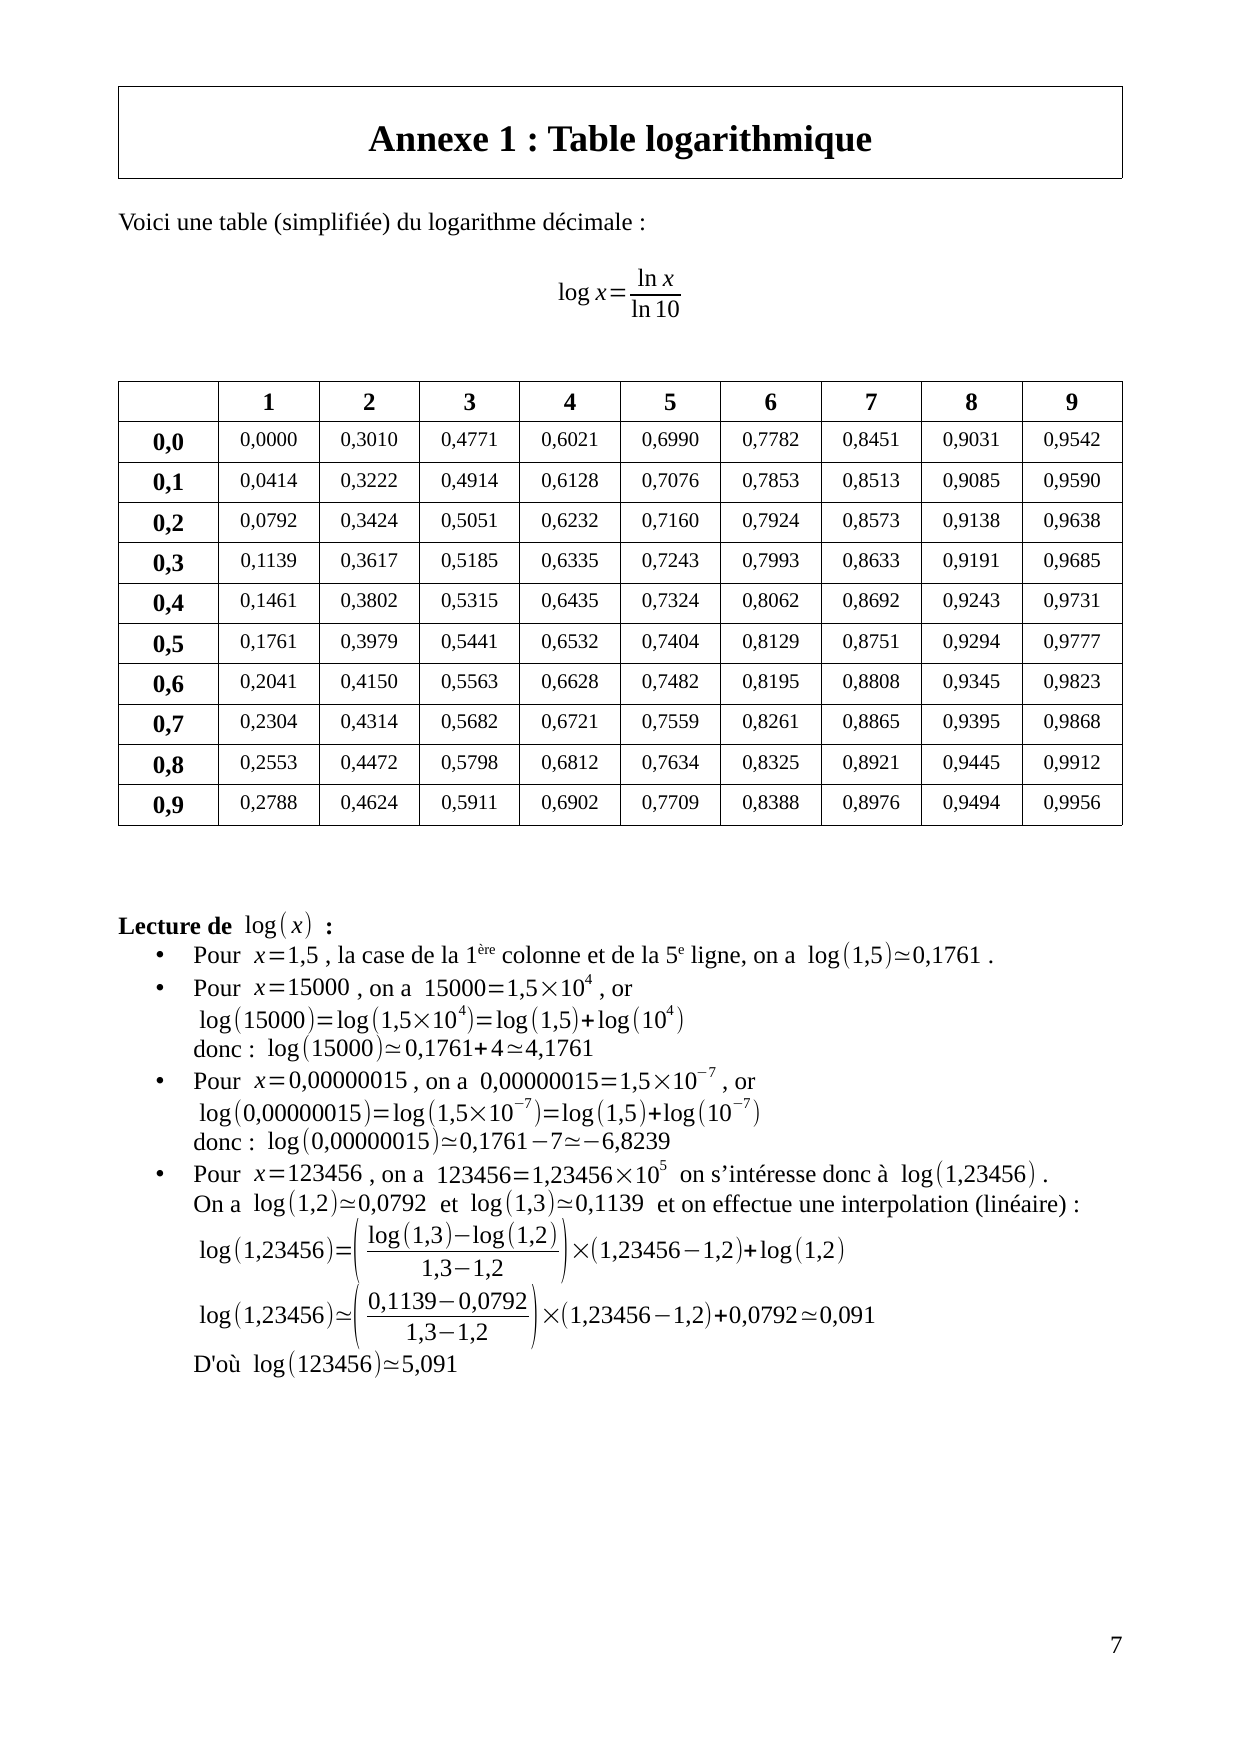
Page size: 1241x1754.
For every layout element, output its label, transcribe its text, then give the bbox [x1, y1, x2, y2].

table_header 4 [520, 382, 620, 421]
table_cell 0,4771 [420, 422, 519, 462]
table_cell 0,9777 [1023, 624, 1122, 663]
table_cell 0,8808 [822, 664, 921, 703]
table_cell 0,5051 [420, 503, 519, 542]
table_header 7 [822, 382, 921, 421]
table_cell 0,3424 [320, 503, 419, 542]
table_header 2 [320, 382, 419, 421]
table_cell 0,2 [119, 503, 218, 542]
table_cell 0,9542 [1023, 422, 1122, 462]
table_header 3 [420, 382, 519, 421]
table_cell 0,6021 [520, 422, 620, 462]
table_cell 0,5441 [420, 624, 519, 663]
table_cell 0,9731 [1023, 584, 1122, 623]
table_cell 0,5682 [420, 705, 519, 744]
table_cell 0,7404 [621, 624, 720, 663]
table_cell 0,8921 [822, 745, 921, 784]
table_cell 0,9445 [922, 745, 1022, 784]
table_cell 0,3010 [320, 422, 419, 462]
table_cell 0,5798 [420, 745, 519, 784]
table_header Annexe 1 : Table logarithmique [119, 87, 1122, 178]
table_header [119, 382, 218, 421]
text Voici une table (simplifiée) du logarithme décimale : [118, 207, 1122, 236]
table_cell 0,9685 [1023, 543, 1122, 583]
table_cell 0,5 [119, 624, 218, 663]
table_cell 0,7853 [721, 463, 821, 502]
table_cell 0,2041 [219, 664, 319, 703]
table_cell 0,6532 [520, 624, 620, 663]
table_cell 0,9138 [922, 503, 1022, 542]
table_cell 0,2553 [219, 745, 319, 784]
table_cell 0,8751 [822, 624, 921, 663]
table_header 6 [721, 382, 821, 421]
table_cell 0,9638 [1023, 503, 1122, 542]
table_header 5 [621, 382, 720, 421]
table_cell 0,0000 [219, 422, 319, 462]
table_header 8 [922, 382, 1022, 421]
table_cell 0,8573 [822, 503, 921, 542]
table_cell 0,9243 [922, 584, 1022, 623]
table_cell 0,6 [119, 664, 218, 703]
table_cell 0,8325 [721, 745, 821, 784]
table_cell 0,9031 [922, 422, 1022, 462]
table_cell 0,4914 [420, 463, 519, 502]
table_cell 0,1139 [219, 543, 319, 583]
table_cell 0,9 [119, 785, 218, 824]
table_cell 0,8976 [822, 785, 921, 824]
table_cell 0,2788 [219, 785, 319, 824]
table_cell 0,8513 [822, 463, 921, 502]
text Lecture de : [118, 911, 1122, 941]
table_cell 0,7324 [621, 584, 720, 623]
table_cell 0,3979 [320, 624, 419, 663]
table_cell 0,8062 [721, 584, 821, 623]
list Pour , on a on s’intéresse donc à . [156, 1156, 1122, 1189]
table_cell 0,2304 [219, 705, 319, 744]
table_cell 0,8261 [721, 705, 821, 744]
table_cell 0,6128 [520, 463, 620, 502]
table_cell 0,8388 [721, 785, 821, 824]
list Pour , la case de la 1ère colonne et de la 5e ligne, on a . [156, 941, 1122, 970]
table_cell 0,9345 [922, 664, 1022, 703]
table_cell 0,7243 [621, 543, 720, 583]
table_cell 0,7 [119, 705, 218, 744]
table_cell 0,9085 [922, 463, 1022, 502]
table_cell 0,6335 [520, 543, 620, 583]
table_cell 0,6990 [621, 422, 720, 462]
table_cell 0,9956 [1023, 785, 1122, 824]
table_cell 0,1761 [219, 624, 319, 663]
table_cell 0,8451 [822, 422, 921, 462]
table_cell 0,9191 [922, 543, 1022, 583]
table_cell 0,8129 [721, 624, 821, 663]
table_cell 0,4 [119, 584, 218, 623]
table_cell 0,8865 [822, 705, 921, 744]
table_cell 0,5315 [420, 584, 519, 623]
table_cell 0,9868 [1023, 705, 1122, 744]
list On a et et on effectue une interpolation (linéaire) : [156, 1189, 1122, 1218]
table_cell 0,0414 [219, 463, 319, 502]
table_header 1 [219, 382, 319, 421]
table_cell 0,7709 [621, 785, 720, 824]
table_cell 0,9294 [922, 624, 1022, 663]
table_cell 0,6232 [520, 503, 620, 542]
table_cell 0,7559 [621, 705, 720, 744]
table_cell 0,8195 [721, 664, 821, 703]
table_cell 0,7924 [721, 503, 821, 542]
table_cell 0,9912 [1023, 745, 1122, 784]
table_cell 0,5185 [420, 543, 519, 583]
table_cell 0,9590 [1023, 463, 1122, 502]
table_cell 0,7482 [621, 664, 720, 703]
table_cell 0,0792 [219, 503, 319, 542]
table_cell 0,8633 [822, 543, 921, 583]
table_cell 0,7993 [721, 543, 821, 583]
table_cell 0,6812 [520, 745, 620, 784]
table_cell 0,7076 [621, 463, 720, 502]
table_cell 0,7160 [621, 503, 720, 542]
table_cell 0,5563 [420, 664, 519, 703]
table_cell 0,7782 [721, 422, 821, 462]
table_cell 0,1 [119, 463, 218, 502]
table_cell 0,3222 [320, 463, 419, 502]
list Pour , on a , or [156, 970, 1122, 1034]
list D'où [156, 1349, 1122, 1379]
table_cell 0,3 [119, 543, 218, 583]
table_cell 0,6721 [520, 705, 620, 744]
table_cell 0,6435 [520, 584, 620, 623]
table_cell 0,8 [119, 745, 218, 784]
table_header 9 [1023, 382, 1122, 421]
table_cell 0,3617 [320, 543, 419, 583]
table_cell 0,5911 [420, 785, 519, 824]
table_cell 0,1461 [219, 584, 319, 623]
table_cell 0,8692 [822, 584, 921, 623]
table_cell 0,7634 [621, 745, 720, 784]
table_cell 0,9395 [922, 705, 1022, 744]
table_cell 0,9823 [1023, 664, 1122, 703]
table_cell 0,4150 [320, 664, 419, 703]
table_cell 0,6628 [520, 664, 620, 703]
table_cell 0,9494 [922, 785, 1022, 824]
table_cell 0,0 [119, 422, 218, 462]
table_cell 0,4624 [320, 785, 419, 824]
list donc : [156, 1127, 1122, 1156]
table_cell 0,6902 [520, 785, 620, 824]
table_cell 0,3802 [320, 584, 419, 623]
table_cell 0,4472 [320, 745, 419, 784]
list Pour , on a , or [156, 1063, 1122, 1127]
list donc : [156, 1034, 1122, 1063]
table_cell 0,4314 [320, 705, 419, 744]
